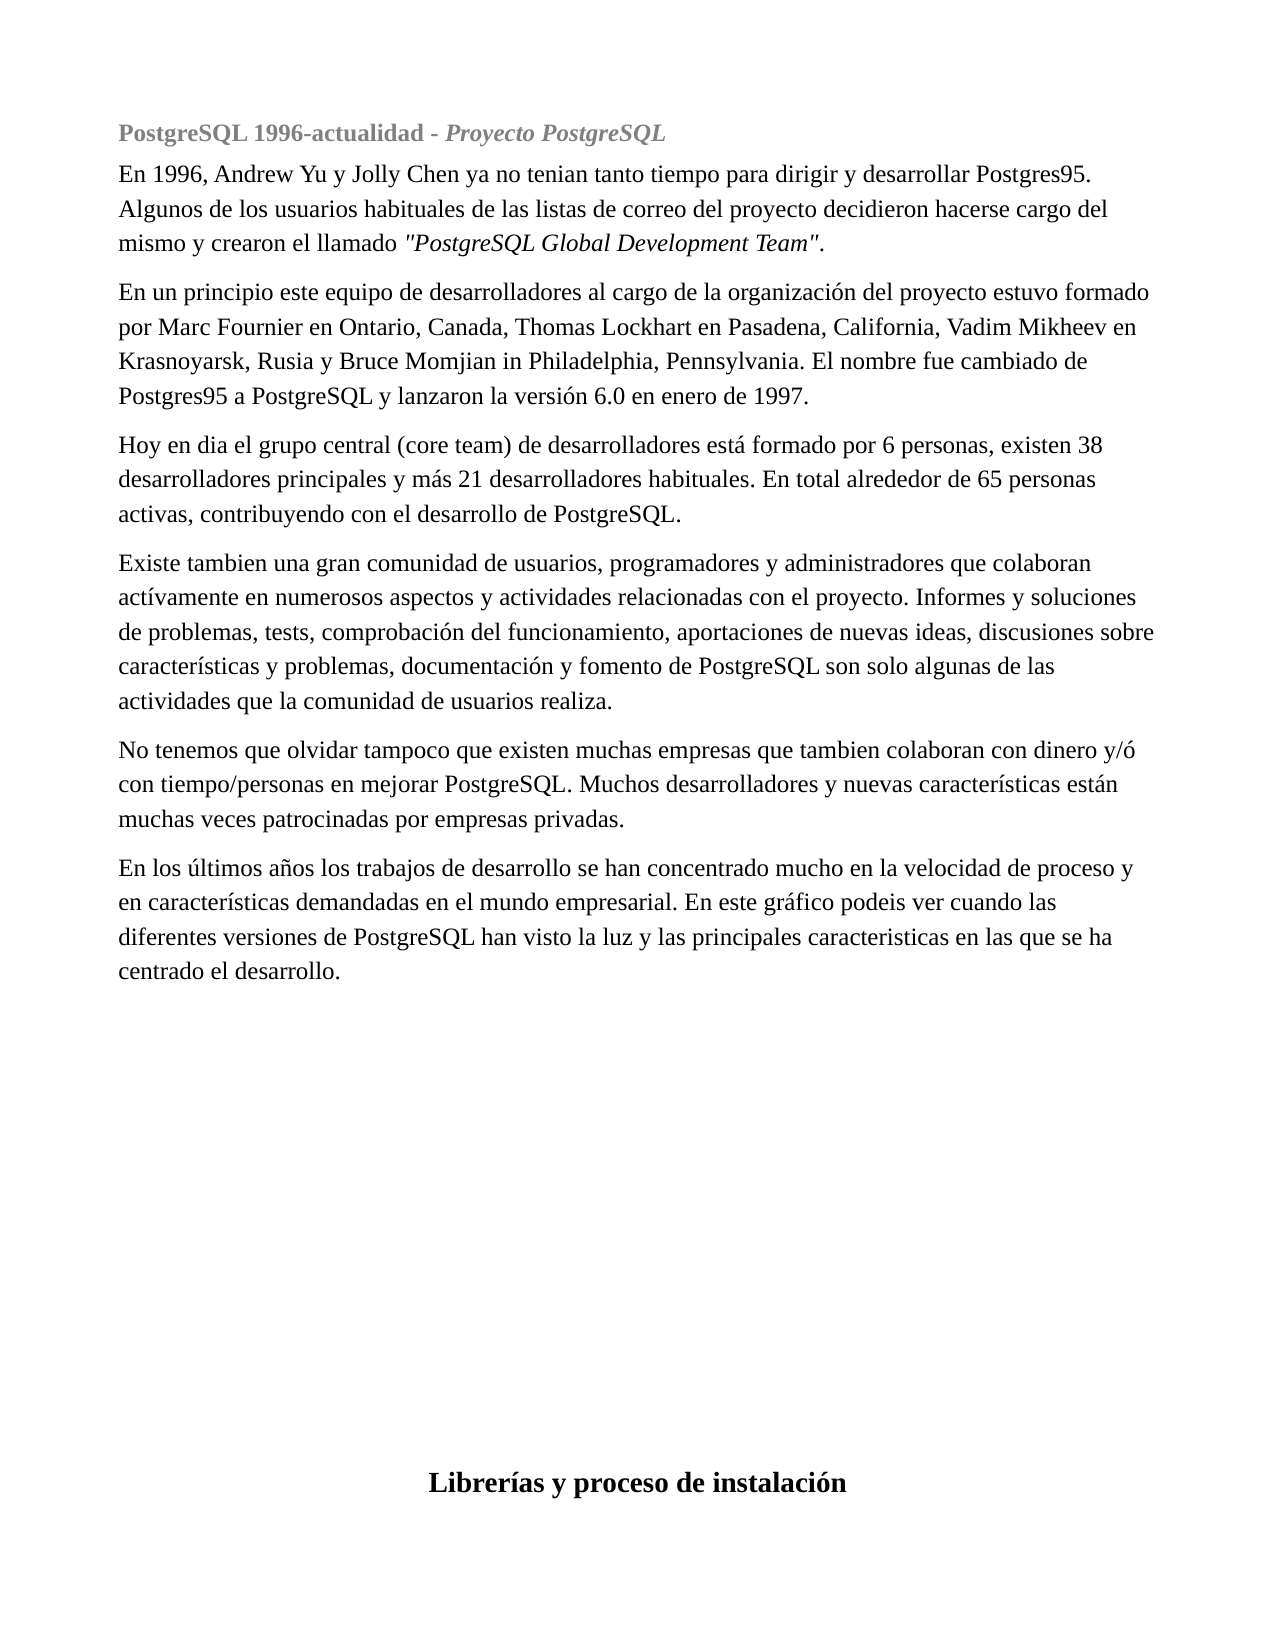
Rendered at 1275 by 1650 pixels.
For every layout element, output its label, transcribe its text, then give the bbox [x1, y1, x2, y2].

text Existe tambien una gran comunidad de usuarios, programadores y administradores que colaboran actívamente en numerosos aspectos y actividades relacionadas con el proyecto. Informes y soluciones de problemas, tests, comprobación del funcionamiento, aportaciones de nuevas ideas, discusiones sobre características y problemas, documentación y fomento de PostgreSQL son solo algunas de las actividades que la comunidad de usuarios realiza. [118, 548, 1157, 714]
text Hoy en dia el grupo central (core team) de desarrolladores está formado por 6 personas, existen 38 desarrolladores principales y más 21 desarrolladores habituales. En total alrededor de 65 personas activas, contribuyendo con el desarrollo de PostgreSQL. [118, 430, 1157, 528]
text En los últimos años los trabajos de desarrollo se han concentrado mucho en la velocidad de proceso y en características demandadas en el mundo empresarial. En este gráfico podeis ver cuando las diferentes versiones de PostgreSQL han visto la luz y las principales caracteristicas en las que se ha centrado el desarrollo. [118, 853, 1157, 985]
text Librerías y proceso de instalación [118, 1465, 1157, 1499]
text No tenemos que olvidar tampoco que existen muchas empresas que tambien colaboran con dinero y/ó con tiempo/personas en mejorar PostgreSQL. Muchos desarrolladores y nuevas características están muchas veces patrocinadas por empresas privadas. [118, 735, 1157, 833]
subtitle PostgreSQL 1996-actualidad - Proyecto PostgreSQL [118, 118, 1157, 147]
text En un principio este equipo de desarrolladores al cargo de la organización del proyecto estuvo formado por Marc Fournier en Ontario, Canada, Thomas Lockhart en Pasadena, California, Vadim Mikheev en Krasnoyarsk, Rusia y Bruce Momjian in Philadelphia, Pennsylvania. El nombre fue cambiado de Postgres95 a PostgreSQL y lanzaron la versión 6.0 en enero de 1997. [118, 277, 1157, 409]
text En 1996, Andrew Yu y Jolly Chen ya no tenian tanto tiempo para dirigir y desarrollar Postgres95. Algunos de los usuarios habituales de las listas de correo del proyecto decidieron hacerse cargo del mismo y crearon el llamado "PostgreSQL Global Development Team". [118, 159, 1157, 257]
